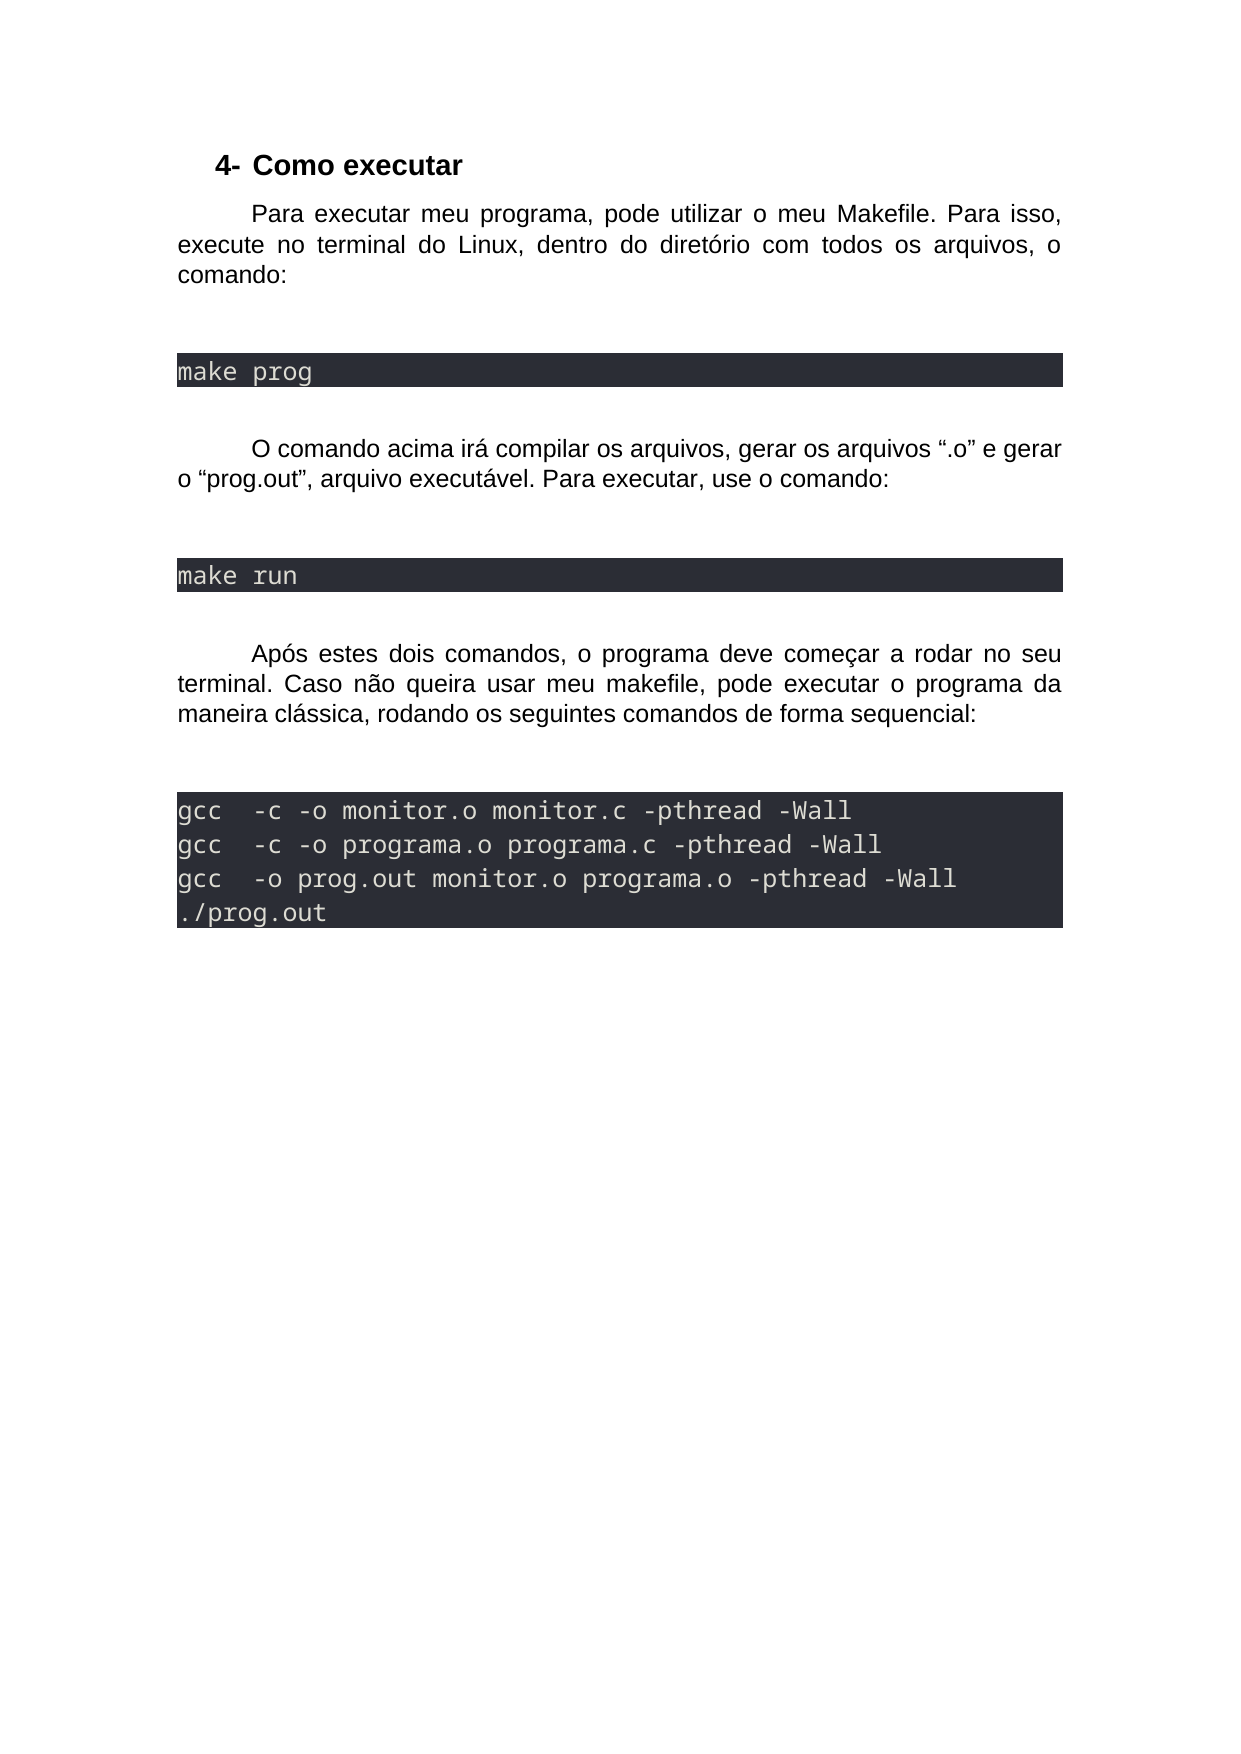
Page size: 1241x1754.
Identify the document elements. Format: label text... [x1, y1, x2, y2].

text O comando acima irá compilar os arquivos, gerar os arquivos “.o” e gerar o “prog.out”, arquivo executável. Para executar, use o comando: [177, 434, 1063, 493]
text gcc -c -o monitor.o monitor.c -pthread -Wall [177, 792, 1063, 826]
text Após estes dois comandos, o programa deve começar a rodar no seu terminal. Caso não queira usar meu makefile, pode executar o programa da maneira clássica, rodando os seguintes comandos de forma sequencial: [177, 638, 1063, 727]
text ./prog.out [177, 894, 1063, 928]
text gcc -o prog.out monitor.o programa.o -pthread -Wall [177, 860, 1063, 894]
text gcc -c -o programa.o programa.c -pthread -Wall [177, 826, 1063, 860]
text make prog [177, 353, 1063, 387]
list Como executar [215, 148, 1063, 181]
text make run [177, 558, 1063, 592]
text Para executar meu programa, pode utilizar o meu Makefile. Para isso, execute no terminal do Linux, dentro do diretório com todos os arquivos, o comando: [177, 199, 1063, 288]
